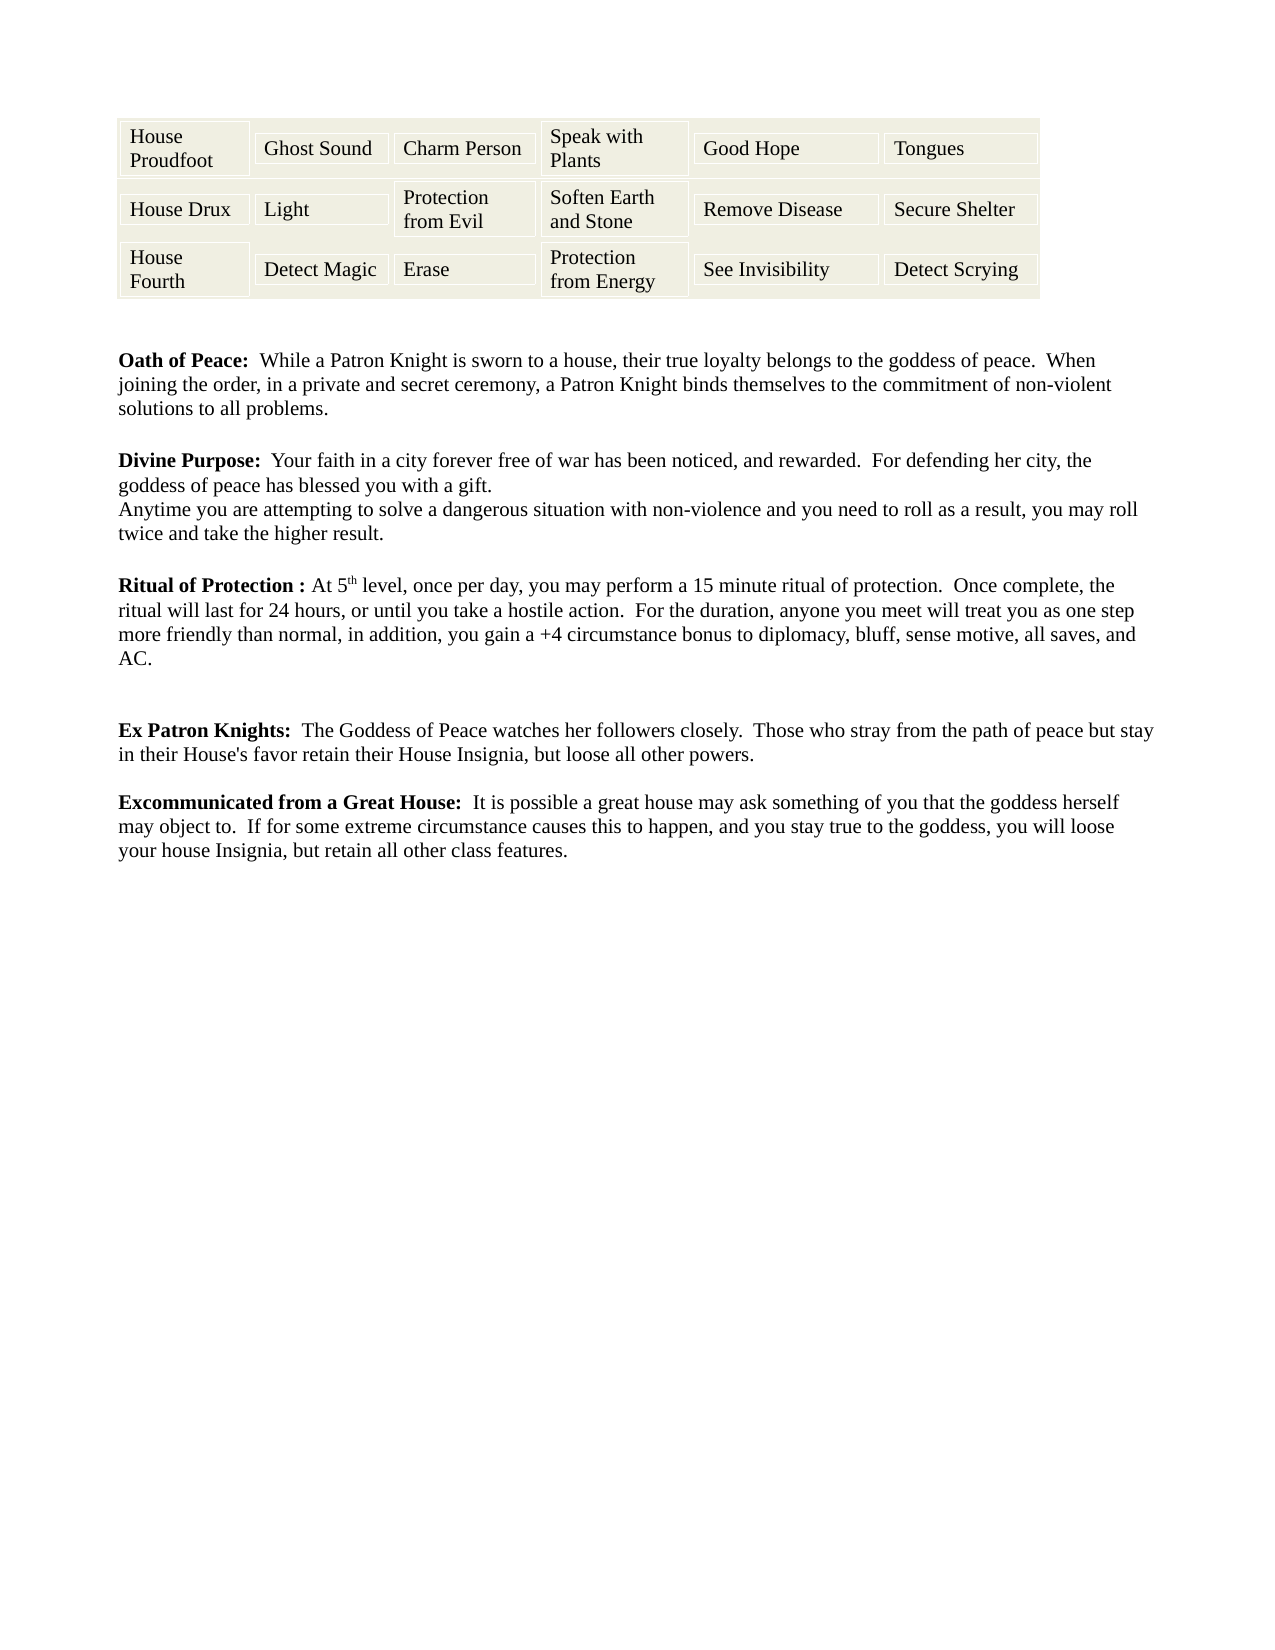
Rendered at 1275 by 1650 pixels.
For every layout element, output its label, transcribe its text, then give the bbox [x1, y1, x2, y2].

table_cell See Invisibility [691, 239, 881, 299]
table_cell House Proudfoot [117, 118, 252, 178]
table_cell Soften Earth and Stone [538, 179, 691, 239]
table_cell Detect Magic [252, 239, 391, 299]
table_cell House Drux [117, 179, 252, 239]
table_cell Remove Disease [691, 179, 881, 239]
table_cell Secure Shelter [881, 179, 1040, 239]
table_cell Protection from Energy [538, 239, 691, 299]
text Anytime you are attempting to solve a dangerous situation with non-violence and you need to roll as a result, you may roll twice and take the higher result. [118, 497, 1157, 545]
table_cell Ghost Sound [252, 118, 391, 178]
text Ritual of Protection : At 5th level, once per day, you may perform a 15 minute ritual of protection. Once complete, the ritual will last for 24 hours, or until you take a hostile action. For the duration, anyone you meet will treat you as one step more friendly than normal, in addition, you gain a +4 circumstance bonus to diplomacy, bluff, sense motive, all saves, and AC. [118, 573, 1157, 670]
table_cell Charm Person [391, 118, 538, 178]
table_cell Tongues [881, 118, 1040, 178]
table_cell Detect Scrying [881, 239, 1040, 299]
text Excommunicated from a Great House: It is possible a great house may ask something of you that the goddess herself may object to. If for some extreme circumstance causes this to happen, and you stay true to the goddess, you will loose your house Insignia, but retain all other class features. [118, 790, 1157, 862]
table_cell Erase [391, 239, 538, 299]
text Oath of Peace: While a Patron Knight is sworn to a house, their true loyalty belongs to the goddess of peace. When joining the order, in a private and secret ceremony, a Patron Knight binds themselves to the commitment of non-violent solutions to all problems. [118, 347, 1157, 420]
table_cell Good Hope [691, 118, 881, 178]
table_cell House Fourth [117, 239, 252, 299]
table_cell Protection from Evil [391, 179, 538, 239]
table_cell Light [252, 179, 391, 239]
text Divine Purpose: Your faith in a city forever free of war has been noticed, and rewarded. For defending her city, the goddess of peace has blessed you with a gift. [118, 448, 1157, 497]
table_cell Speak with Plants [538, 118, 691, 178]
text Ex Patron Knights: The Goddess of Peace watches her followers closely. Those who stray from the path of peace but stay in their House's favor retain their House Insignia, but loose all other powers. [118, 718, 1157, 766]
